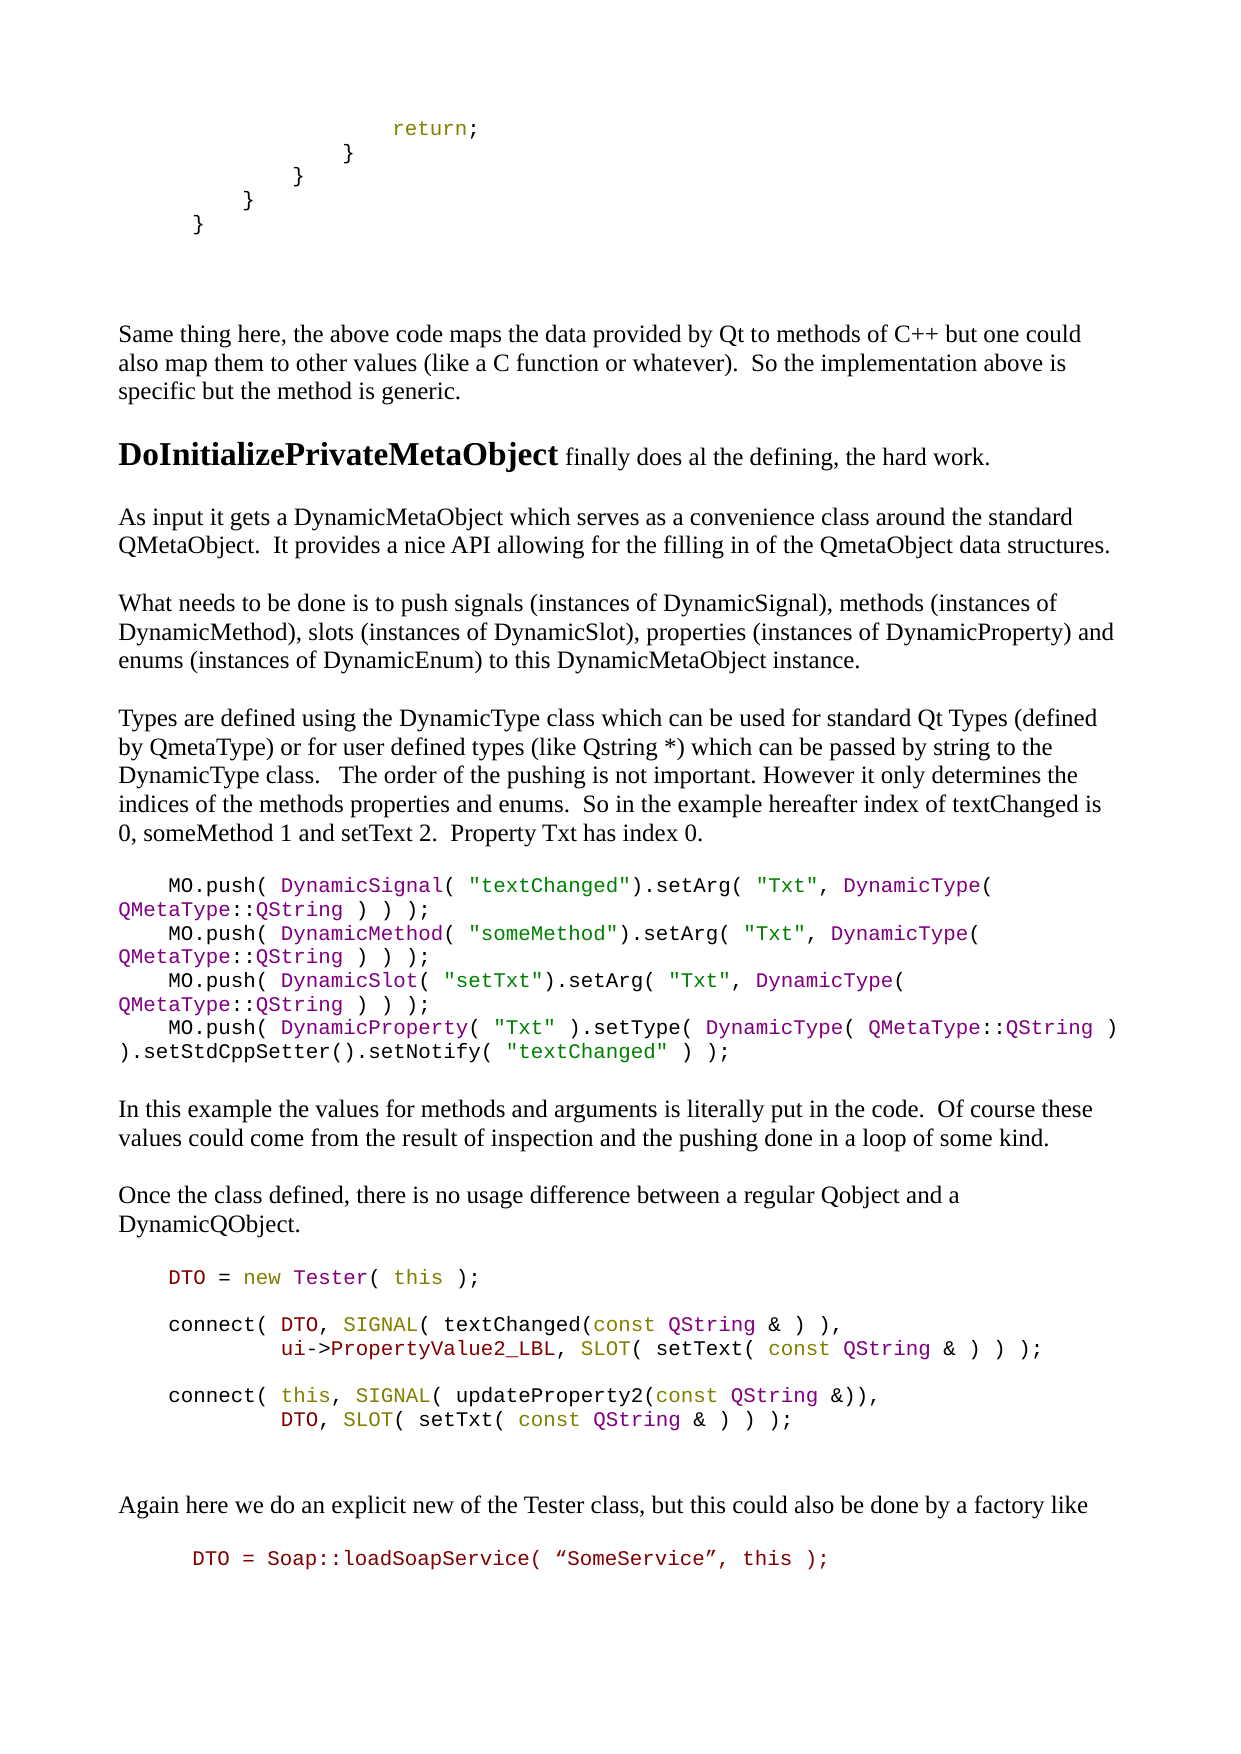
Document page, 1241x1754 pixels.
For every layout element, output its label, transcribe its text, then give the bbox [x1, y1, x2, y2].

text return; [192, 118, 1122, 142]
text DTO, SLOT( setTxt( const QString & ) ) ); [118, 1408, 1122, 1432]
text } [192, 213, 1122, 236]
text As input it gets a DynamicMetaObject which serves as a convenience class around the standard QMetaObject. It provides a nice API allowing for the filling in of the QmetaObject data structures. [118, 502, 1122, 559]
text connect( DTO, SIGNAL( textChanged(const QString & ) ), [118, 1314, 1122, 1338]
text What needs to be done is to push signals (instances of DynamicSignal), methods (instances of DynamicMethod), slots (instances of DynamicSlot), properties (instances of DynamicProperty) and enums (instances of DynamicEnum) to this DynamicMetaObject instance. [118, 588, 1122, 674]
text In this example the values for methods and arguments is literally put in the code. Of course these values could come from the result of inspection and the pushing done in a loop of some kind. [118, 1094, 1122, 1152]
text } [192, 189, 1122, 213]
text } [192, 142, 1122, 165]
text MO.push( DynamicProperty( "Txt" ).setType( DynamicType( QMetaType::QString ) ).setStdCppSetter().setNotify( "textChanged" ) ); [118, 1017, 1122, 1065]
text DoInitializePrivateMetaObject finally does al the defining, the hard work. [118, 435, 1122, 473]
text MO.push( DynamicSignal( "textChanged").setArg( "Txt", DynamicType( QMetaType::QString ) ) ); [118, 876, 1122, 923]
text Same thing here, the above code maps the data provided by Qt to methods of C++ but one could also map them to other values (like a C function or whatever). So the implementation above is specific but the method is generic. [118, 319, 1122, 405]
text MO.push( DynamicMethod( "someMethod").setArg( "Txt", DynamicType( QMetaType::QString ) ) ); [118, 923, 1122, 970]
text Once the class defined, there is no usage difference between a regular Qobject and a DynamicQObject. [118, 1180, 1122, 1238]
text DTO = Soap::loadSoapService( “SomeService”, this ); [118, 1548, 1122, 1572]
text connect( this, SIGNAL( updateProperty2(const QString &)), [118, 1385, 1122, 1408]
text Types are defined using the DynamicType class which can be used for standard Qt Types (defined by QmetaType) or for user defined types (like Qstring *) which can be passed by string to the DynamicType class. The order of the pushing is not important. However it only determines the indices of the methods properties and enums. So in the example hereafter index of textChanged is 0, someMethod 1 and setText 2. Property Txt has index 0. [118, 703, 1122, 847]
text Again here we do an explicit new of the Tester class, but this could also be done by a factory like [118, 1490, 1122, 1519]
text DTO = new Tester( this ); [118, 1267, 1122, 1290]
text MO.push( DynamicSlot( "setTxt").setArg( "Txt", DynamicType( QMetaType::QString ) ) ); [118, 970, 1122, 1017]
text ui->PropertyValue2_LBL, SLOT( setText( const QString & ) ) ); [118, 1338, 1122, 1361]
text } [192, 165, 1122, 189]
